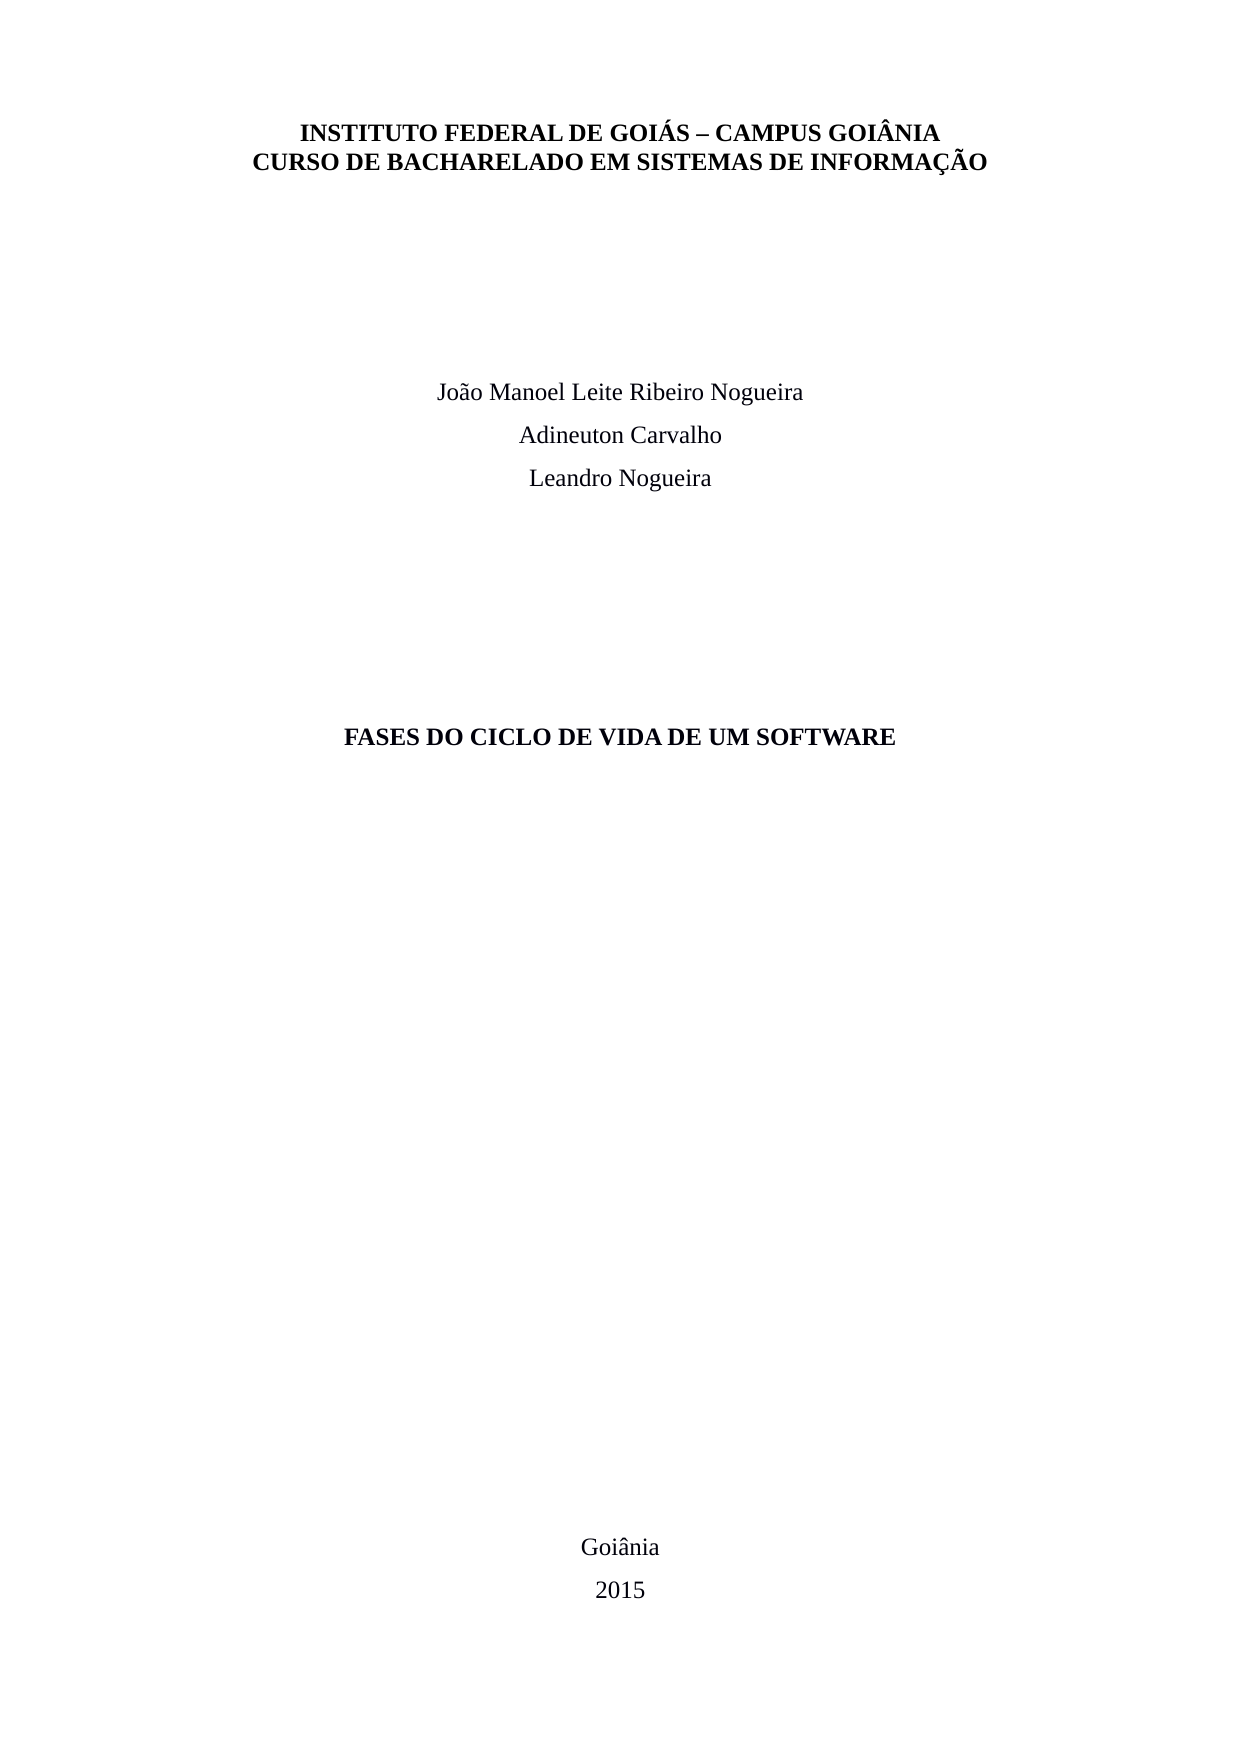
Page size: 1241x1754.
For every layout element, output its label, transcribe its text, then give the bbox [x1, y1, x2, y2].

subtitle INSTITUTO FEDERAL DE GOIÁS – CAMPUS GOIÂNIA [118, 118, 1122, 147]
text Leandro Nogueira [118, 463, 1122, 492]
text 2015 [118, 1575, 1122, 1603]
text João Manoel Leite Ribeiro Nogueira [118, 377, 1122, 406]
text Adineuton Carvalho [118, 420, 1122, 449]
text FASES DO CICLO DE VIDA DE UM SOFTWARE [118, 722, 1122, 751]
text Goiânia [118, 1532, 1122, 1560]
subtitle CURSO DE BACHARELADO EM SISTEMAS DE INFORMAÇÃO [118, 147, 1122, 176]
